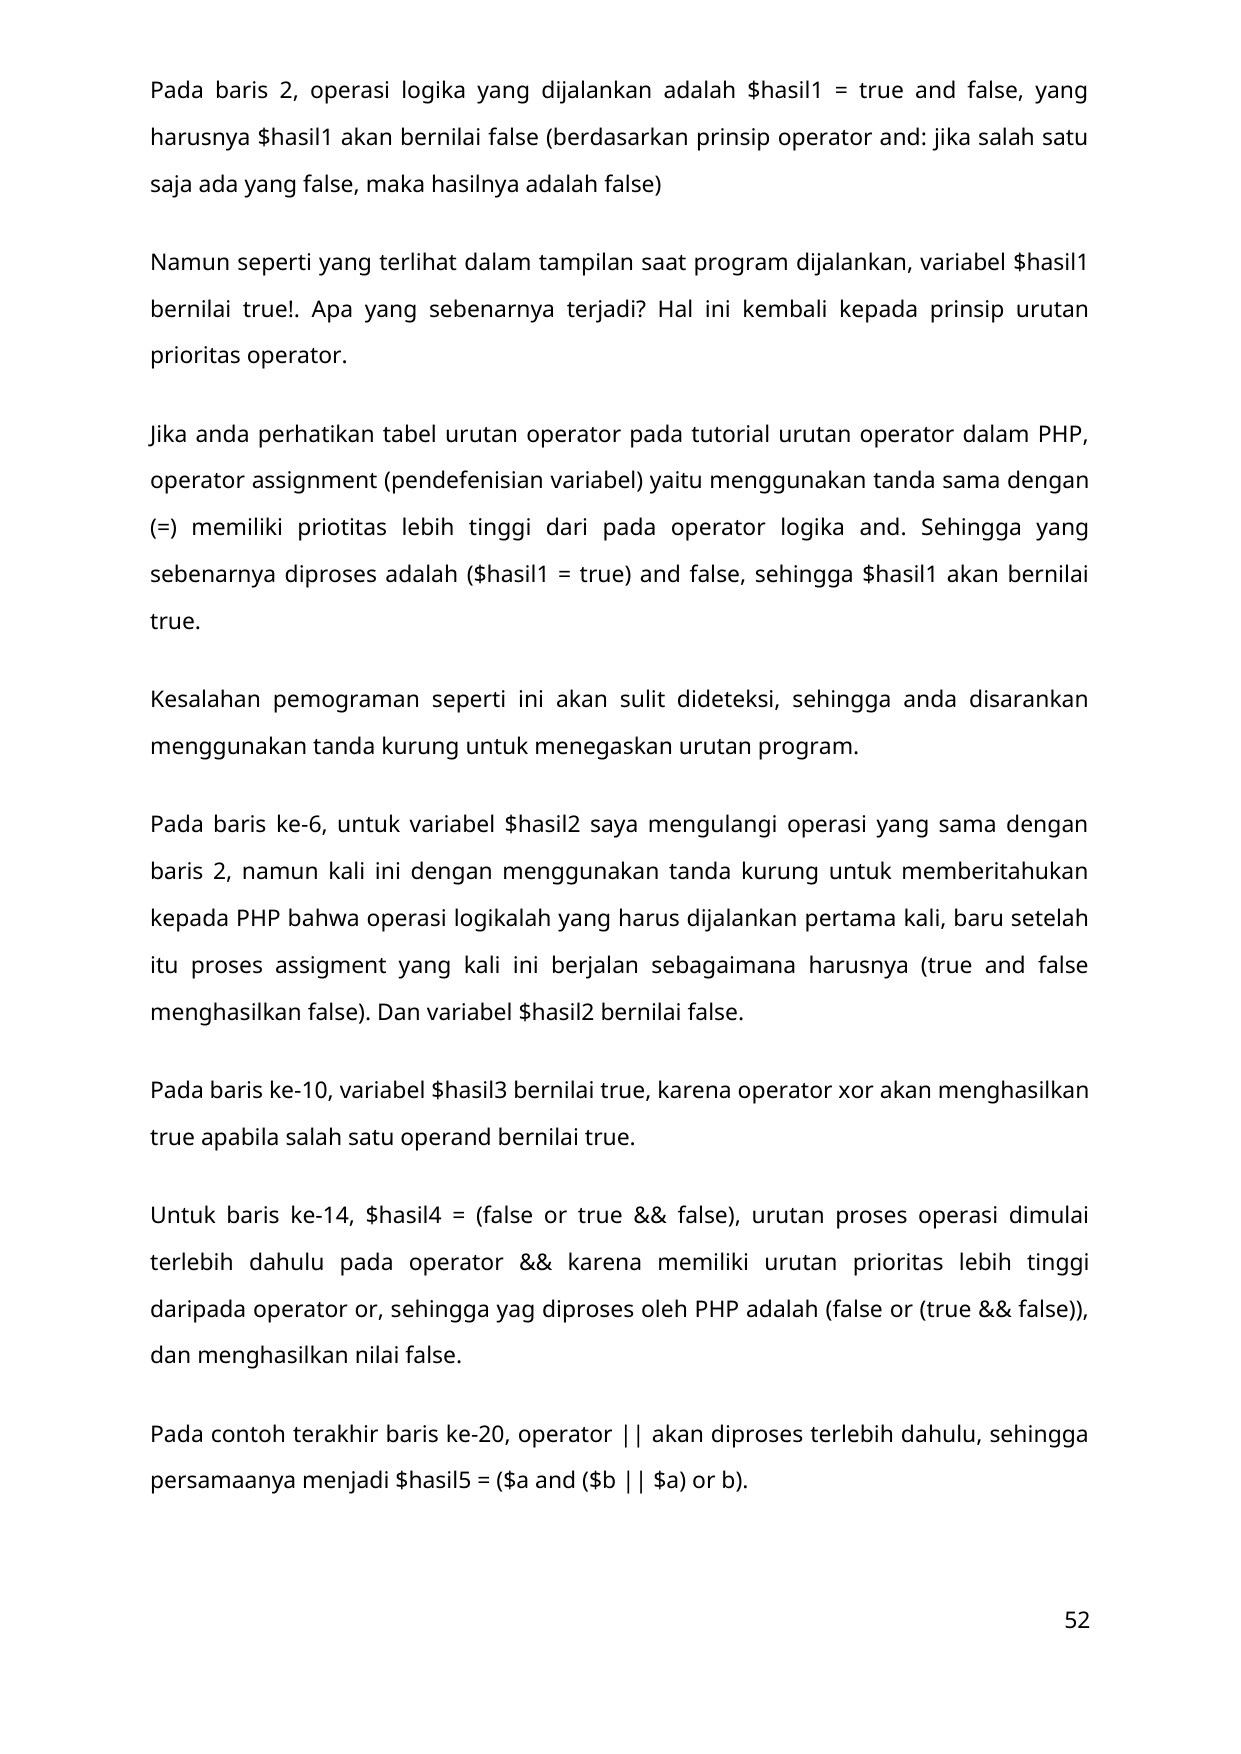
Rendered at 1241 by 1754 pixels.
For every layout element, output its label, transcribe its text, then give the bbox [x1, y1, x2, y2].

text Namun seperti yang terlihat dalam tampilan saat program dijalankan, variabel $hasil1 bernilai true!. Apa yang sebenarnya terjadi? Hal ini kembali kepada prinsip urutan prioritas operator. [150, 246, 1090, 371]
text Pada contoh terakhir baris ke-20, operator || akan diproses terlebih dahulu, sehingga persamaanya menjadi $hasil5 = ($a and ($b || $a) or b). [150, 1417, 1090, 1496]
text Pada baris ke-6, untuk variabel $hasil2 saya mengulangi operasi yang sama dengan baris 2, namun kali ini dengan menggunakan tanda kurung untuk memberitahukan kepada PHP bahwa operasi logikalah yang harus dijalankan pertama kali, baru setelah itu proses assigment yang kali ini berjalan sebagaimana harusnya (true and false menghasilkan false). Dan variabel $hasil2 bernilai false. [150, 808, 1090, 1027]
text Pada baris ke-10, variabel $hasil3 bernilai true, karena operator xor akan menghasilkan true apabila salah satu operand bernilai true. [150, 1074, 1090, 1152]
text Jika anda perhatikan tabel urutan operator pada tutorial urutan operator dalam PHP, operator assignment (pendefenisian variabel) yaitu menggunakan tanda sama dengan (=) memiliki priotitas lebih tinggi dari pada operator logika and. Sehingga yang sebenarnya diproses adalah ($hasil1 = true) and false, sehingga $hasil1 akan bernilai true. [150, 417, 1090, 636]
text Pada baris 2, operasi logika yang dijalankan adalah $hasil1 = true and false, yang harusnya $hasil1 akan bernilai false (berdasarkan prinsip operator and: jika salah satu saja ada yang false, maka hasilnya adalah false) [150, 74, 1090, 199]
text Kesalahan pemograman seperti ini akan sulit dideteksi, sehingga anda disarankan menggunakan tanda kurung untuk menegaskan urutan program. [150, 683, 1090, 761]
text Untuk baris ke-14, $hasil4 = (false or true && false), urutan proses operasi dimulai terlebih dahulu pada operator && karena memiliki urutan prioritas lebih tinggi daripada operator or, sehingga yag diproses oleh PHP adalah (false or (true && false)), dan menghasilkan nilai false. [150, 1199, 1090, 1371]
